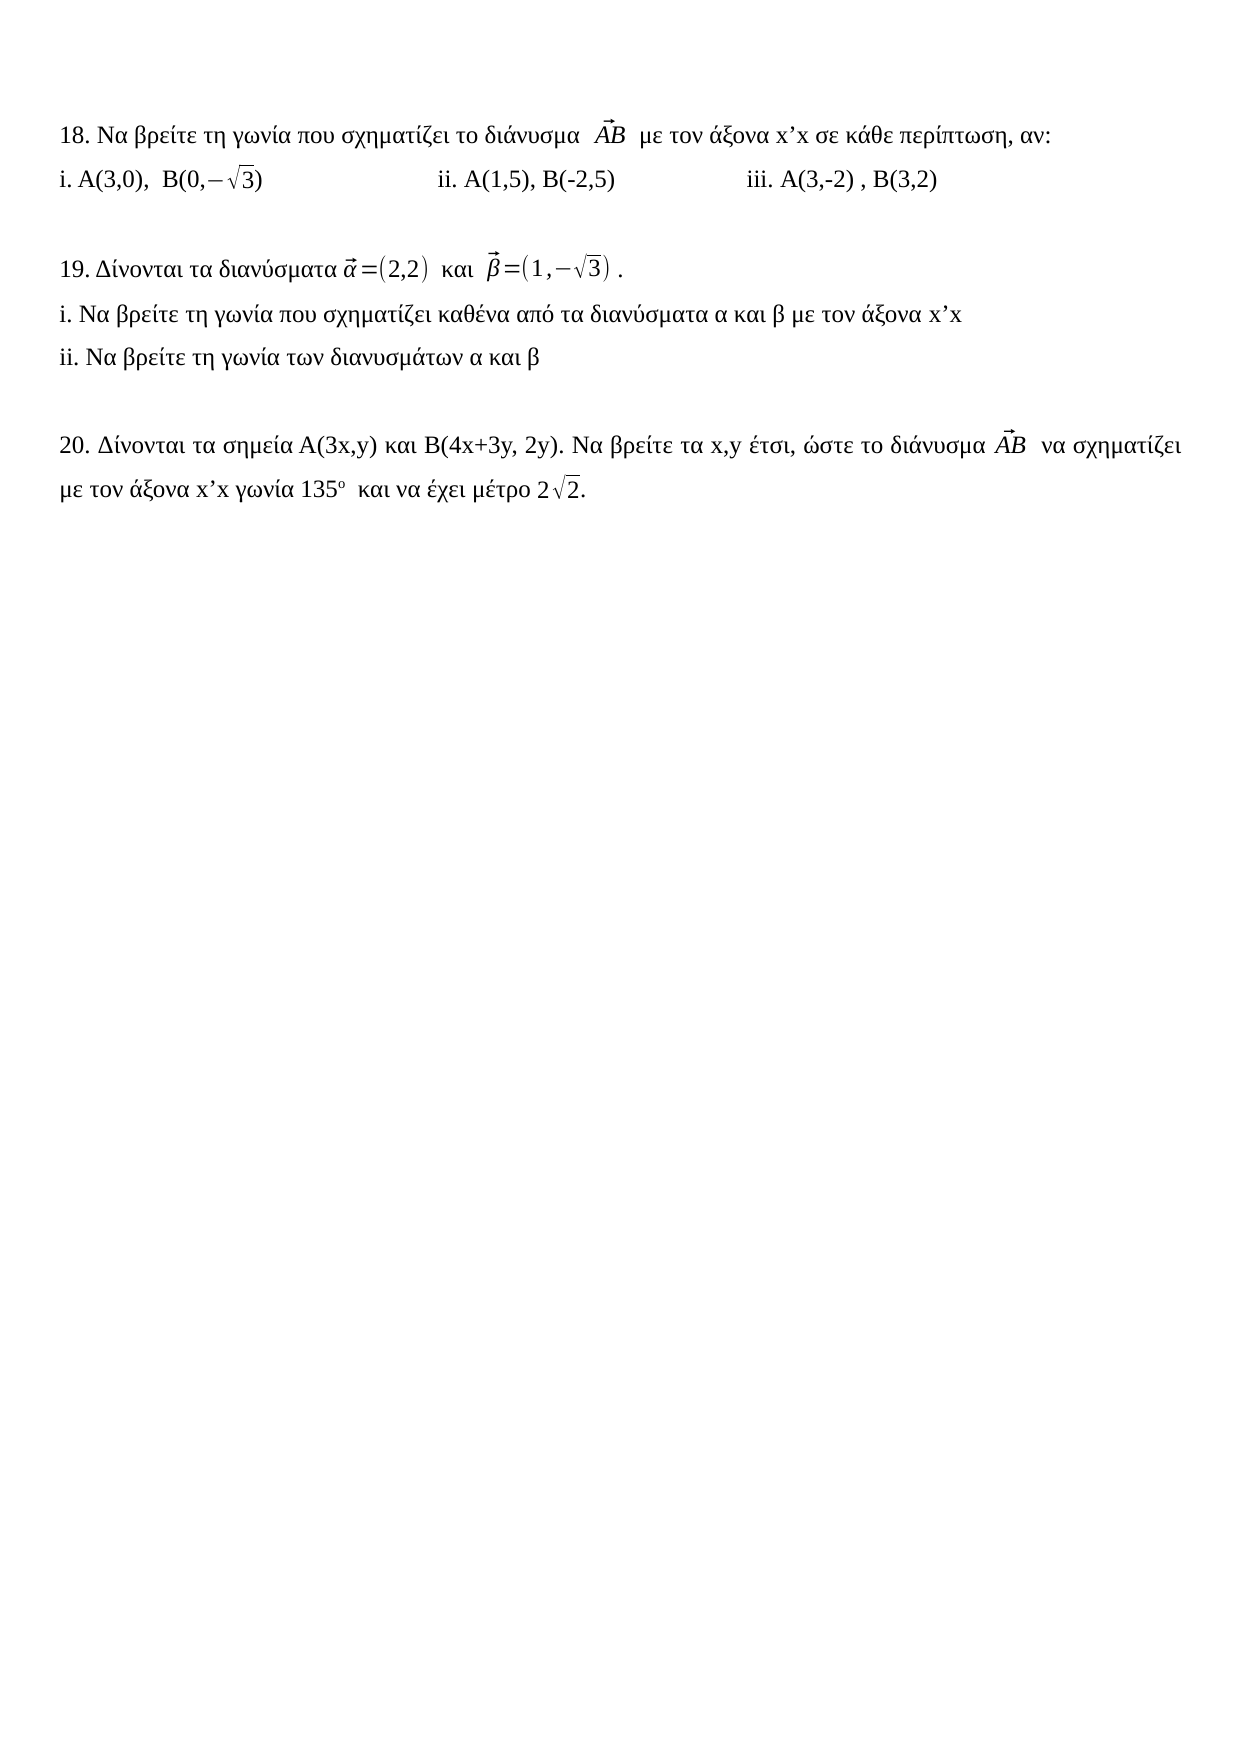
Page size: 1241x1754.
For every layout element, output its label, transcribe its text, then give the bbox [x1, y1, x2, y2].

text i. Να βρείτε τη γωνία που σχηματίζει καθένα από τα διανύσματα α και β με τον άξονα x’x [59, 299, 1181, 328]
text ii. Να βρείτε τη γωνία των διανυσμάτων α και β [59, 342, 1181, 371]
text 18. Να βρείτε τη γωνία που σχηματίζει το διάνυσμα με τον άξονα x’x σε κάθε περίπτωση, αν: [59, 118, 1181, 149]
text i. A(3,0), Β(0,) ii. Α(1,5), Β(-2,5) iii. Α(3,-2) , Β(3,2) [59, 163, 1181, 193]
text 20. Δίνονται τα σημεία Α(3x,y) και Β(4x+3y, 2y). Να βρείτε τα x,y έτσι, ώστε το διάνυσμα να σχηματίζει με τον άξονα x’x γωνία 135ο και να έχει μέτρο . [59, 428, 1181, 503]
text 19. Δίνονται τα διανύσματα και . [59, 251, 1181, 284]
